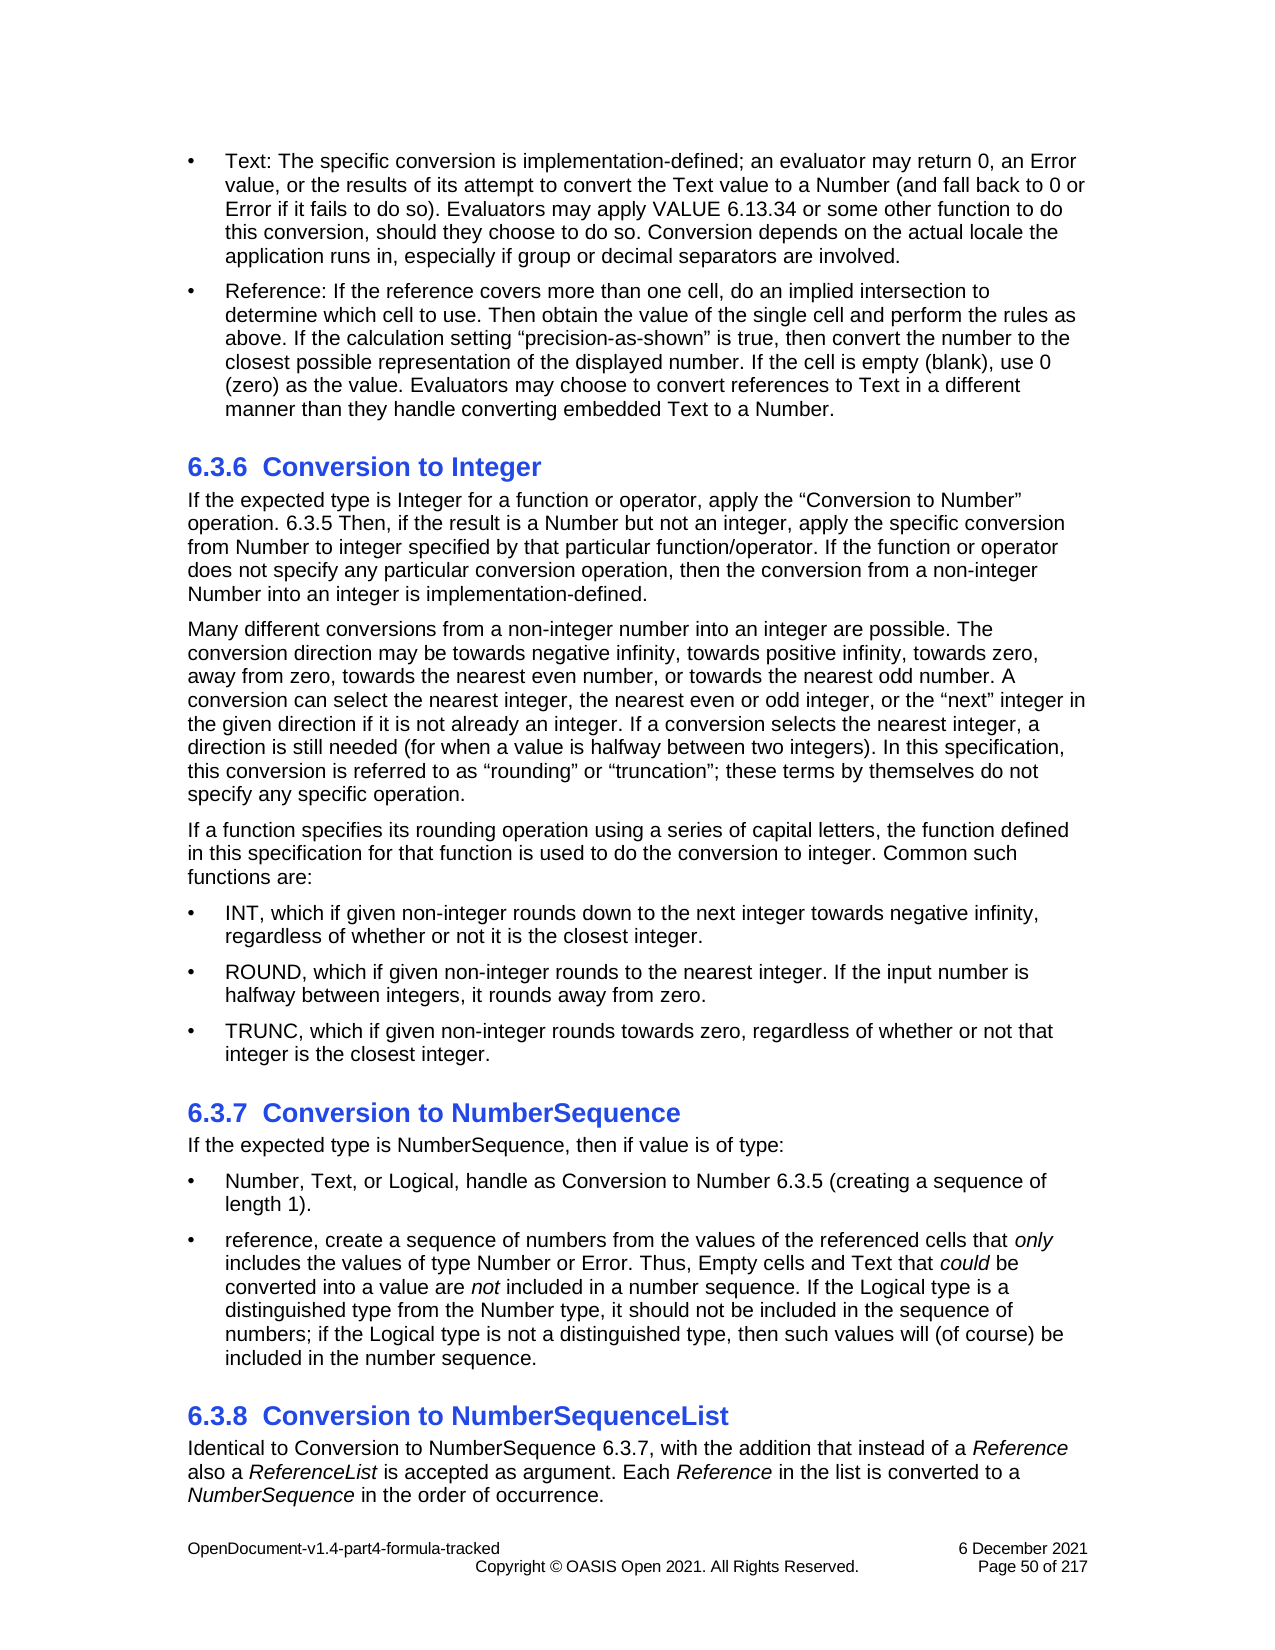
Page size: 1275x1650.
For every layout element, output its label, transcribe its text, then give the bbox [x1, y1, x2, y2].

list INT, which if given non-integer rounds down to the next integer towards negative infinity, regardless of whether or not it is the closest integer. [187, 901, 1088, 948]
text If a function specifies its rounding operation using a series of capital letters, the function defined in this specification for that function is used to do the conversion to integer. Common such functions are: [187, 818, 1088, 889]
list Text: The specific conversion is implementation-defined; an evaluator may return 0, an Error value, or the results of its attempt to convert the Text value to a Number (and fall back to 0 or Error if it fails to do so). Evaluators may apply VALUE 6.13.34 or some other function to do this conversion, should they choose to do so. Conversion depends on the actual locale the application runs in, especially if group or decimal separators are involved. [187, 150, 1088, 268]
list ROUND, which if given non-integer rounds to the nearest integer. If the input number is halfway between integers, it rounds away from zero. [187, 960, 1088, 1007]
subtitle Conversion to NumberSequenceList [187, 1401, 1088, 1431]
subtitle Conversion to Integer [187, 452, 1088, 482]
text If the expected type is Integer for a function or operator, apply the “Conversion to Number” operation. 6.3.5 Then, if the result is a Number but not an integer, apply the specific conversion from Number to integer specified by that particular function/operator. If the function or operator does not specify any particular conversion operation, then the conversion from a non-integer Number into an integer is implementation-defined. [187, 488, 1088, 606]
list reference, create a sequence of numbers from the values of the referenced cells that only includes the values of type Number or Error. Thus, Empty cells and Text that could be converted into a value are not included in a number sequence. If the Logical type is a distinguished type from the Number type, it should not be included in the sequence of numbers; if the Logical type is not a distinguished type, then such values will (of course) be included in the number sequence. [187, 1228, 1088, 1369]
list TRUNC, which if given non-integer rounds towards zero, regardless of whether or not that integer is the closest integer. [187, 1019, 1088, 1066]
list Reference: If the reference covers more than one cell, do an implied intersection to determine which cell to use. Then obtain the value of the single cell and perform the rules as above. If the calculation setting “precision-as-shown” is true, then convert the number to the closest possible representation of the displayed number. If the cell is empty (blank), use 0 (zero) as the value. Evaluators may choose to convert references to Text in a different manner than they handle converting embedded Text to a Number. [187, 280, 1088, 421]
text If the expected type is NumberSequence, then if value is of type: [187, 1133, 1088, 1157]
subtitle Conversion to NumberSequence [187, 1097, 1088, 1127]
list Number, Text, or Logical, handle as Conversion to Number 6.3.5 (creating a sequence of length 1). [187, 1169, 1088, 1216]
text Identical to Conversion to NumberSequence 6.3.7, with the addition that instead of a Reference also a ReferenceList is accepted as argument. Each Reference in the list is converted to a NumberSequence in the order of occurrence. [187, 1437, 1088, 1507]
text Many different conversions from a non-integer number into an integer are possible. The conversion direction may be towards negative infinity, towards positive infinity, towards zero, away from zero, towards the nearest even number, or towards the nearest odd number. A conversion can select the nearest integer, the nearest even or odd integer, or the “next” integer in the given direction if it is not already an integer. If a conversion selects the nearest integer, a direction is still needed (for when a value is halfway between two integers). In this specification, this conversion is referred to as “rounding” or “truncation”; these terms by themselves do not specify any specific operation. [187, 618, 1088, 806]
